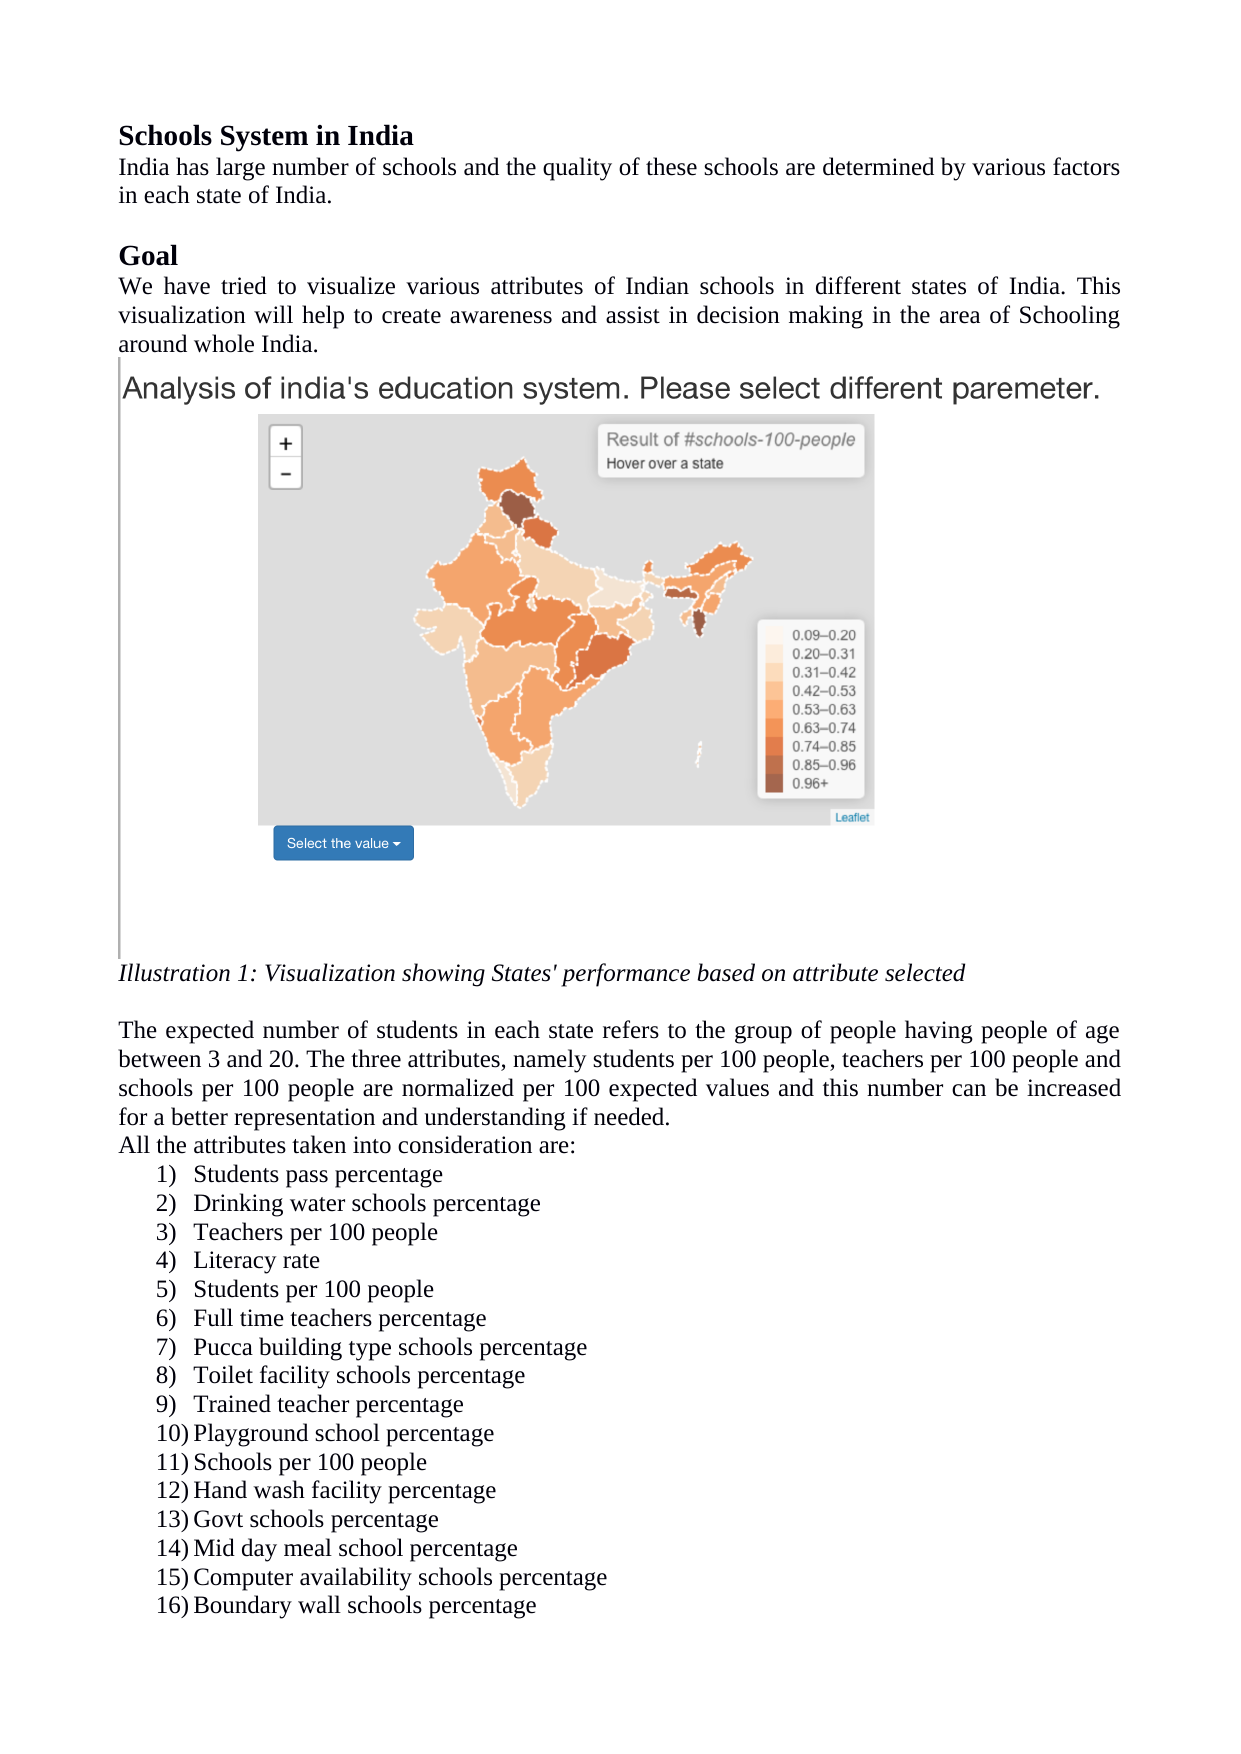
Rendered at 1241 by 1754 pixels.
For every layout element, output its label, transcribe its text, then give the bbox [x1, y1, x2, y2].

list Hand wash facility percentage [156, 1476, 1122, 1504]
list Mid day meal school percentage [156, 1533, 1122, 1562]
list Students per 100 people [156, 1274, 1122, 1303]
text The expected number of students in each state refers to the group of people having people of age between 3 and 20. The three attributes, namely students per 100 people, teachers per 100 people and schools per 100 people are normalized per 100 expected values and this number can be increased for a better representation and understanding if needed. [118, 1016, 1122, 1131]
list Schools per 100 people [156, 1447, 1122, 1476]
text Illustration 1: Visualization showing States' performance based on attribute selected [118, 959, 1122, 987]
text India has large number of schools and the quality of these schools are determined by various factors in each state of India. [118, 152, 1122, 209]
list Govt schools percentage [156, 1504, 1122, 1533]
list Literacy rate [156, 1246, 1122, 1274]
text Goal [118, 238, 1122, 271]
list Teachers per 100 people [156, 1217, 1122, 1246]
picture [118, 357, 1123, 959]
list Full time teachers percentage [156, 1303, 1122, 1332]
list Students pass percentage [156, 1159, 1122, 1188]
list Trained teacher percentage [156, 1389, 1122, 1418]
list Pucca building type schools percentage [156, 1332, 1122, 1361]
list Computer availability schools percentage [156, 1562, 1122, 1591]
list Toilet facility schools percentage [156, 1361, 1122, 1389]
text All the attributes taken into consideration are: [118, 1131, 1122, 1159]
list Boundary wall schools percentage [156, 1591, 1122, 1619]
text Schools System in India [118, 118, 1122, 152]
list Playground school percentage [156, 1418, 1122, 1447]
text We have tried to visualize various attributes of Indian schools in different states of India. This visualization will help to create awareness and assist in decision making in the area of Schooling around whole India. [118, 271, 1122, 357]
list Drinking water schools percentage [156, 1188, 1122, 1217]
